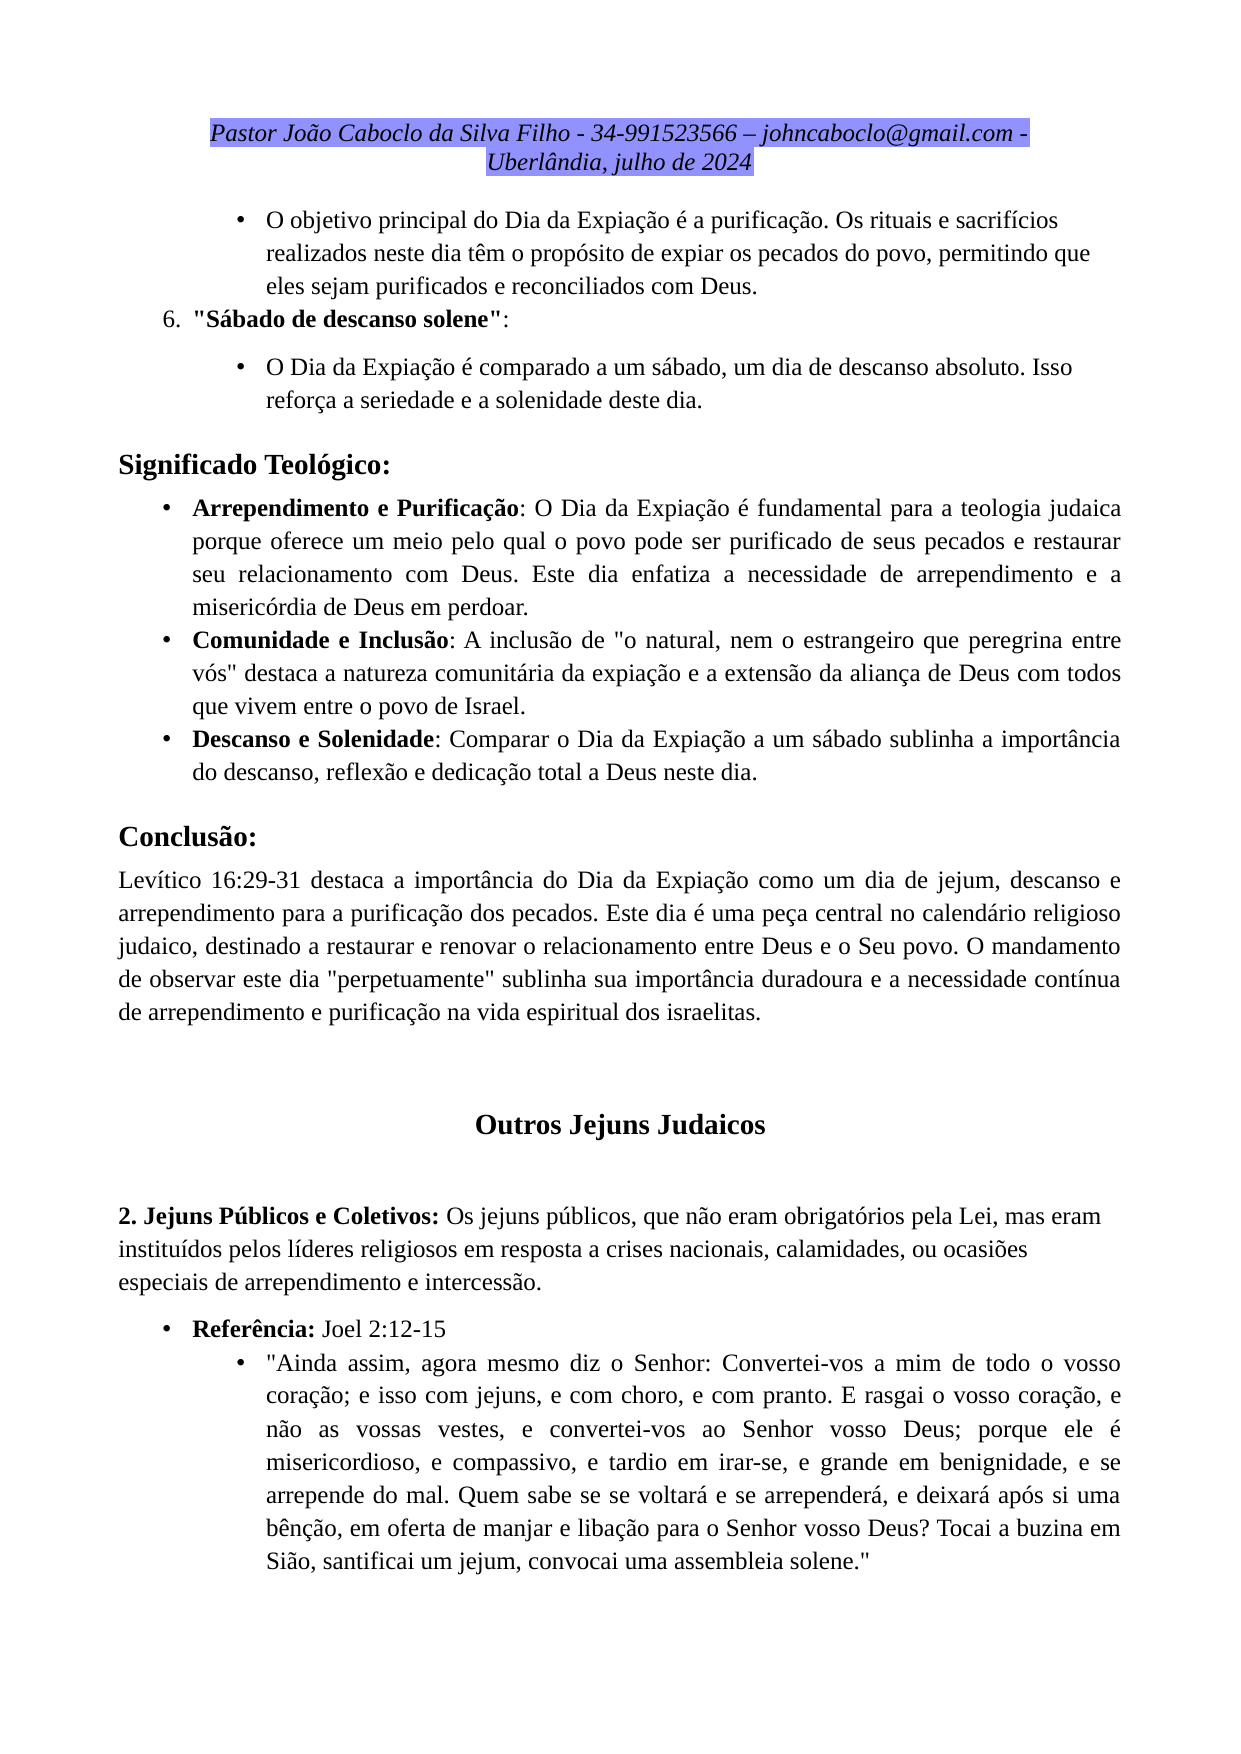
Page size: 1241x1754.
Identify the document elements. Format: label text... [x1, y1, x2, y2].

subtitle Significado Teológico: [118, 447, 1122, 481]
list "Sábado de descanso solene": [162, 304, 1122, 333]
list Referência: Joel 2:12-15 [162, 1314, 1122, 1343]
text Levítico 16:29-31 destaca a importância do Dia da Expiação como um dia de jejum, descanso e arrependimento para a purificação dos pecados. Este dia é uma peça central no calendário religioso judaico, destinado a restaurar e renovar o relacionamento entre Deus e o Seu povo. O mandamento de observar este dia "perpetuamente" sublinha sua importância duradoura e a necessidade contínua de arrependimento e purificação na vida espiritual dos israelitas. [118, 865, 1122, 1026]
subtitle Conclusão: [118, 819, 1122, 853]
list O objetivo principal do Dia da Expiação é a purificação. Os rituais e sacrifícios realizados neste dia têm o propósito de expiar os pecados do povo, permitindo que eles sejam purificados e reconciliados com Deus. [236, 205, 1122, 300]
text 2. Jejuns Públicos e Coletivos: Os jejuns públicos, que não eram obrigatórios pela Lei, mas eram instituídos pelos líderes religiosos em resposta a crises nacionais, calamidades, ou ocasiões especiais de arrependimento e intercessão. [118, 1201, 1122, 1296]
subtitle Outros Jejuns Judaicos [118, 1107, 1122, 1141]
list O Dia da Expiação é comparado a um sábado, um dia de descanso absoluto. Isso reforça a seriedade e a solenidade deste dia. [236, 352, 1122, 413]
list Descanso e Solenidade: Comparar o Dia da Expiação a um sábado sublinha a importância do descanso, reflexão e dedicação total a Deus neste dia. [162, 724, 1122, 786]
list Arrependimento e Purificação: O Dia da Expiação é fundamental para a teologia judaica porque oferece um meio pelo qual o povo pode ser purificado de seus pecados e restaurar seu relacionamento com Deus. Este dia enfatiza a necessidade de arrependimento e a misericórdia de Deus em perdoar. [162, 493, 1122, 621]
list "Ainda assim, agora mesmo diz o Senhor: Convertei-vos a mim de todo o vosso coração; e isso com jejuns, e com choro, e com pranto. E rasgai o vosso coração, e não as vossas vestes, e convertei-vos ao Senhor vosso Deus; porque ele é misericordioso, e compassivo, e tardio em irar-se, e grande em benignidade, e se arrepende do mal. Quem sabe se se voltará e se arrependerá, e deixará após si uma bênção, em oferta de manjar e libação para o Senhor vosso Deus? Tocai a buzina em Sião, santificai um jejum, convocai uma assembleia solene." [236, 1348, 1122, 1574]
list Comunidade e Inclusão: A inclusão de "o natural, nem o estrangeiro que peregrina entre vós" destaca a natureza comunitária da expiação e a extensão da aliança de Deus com todos que vivem entre o povo de Israel. [162, 625, 1122, 720]
